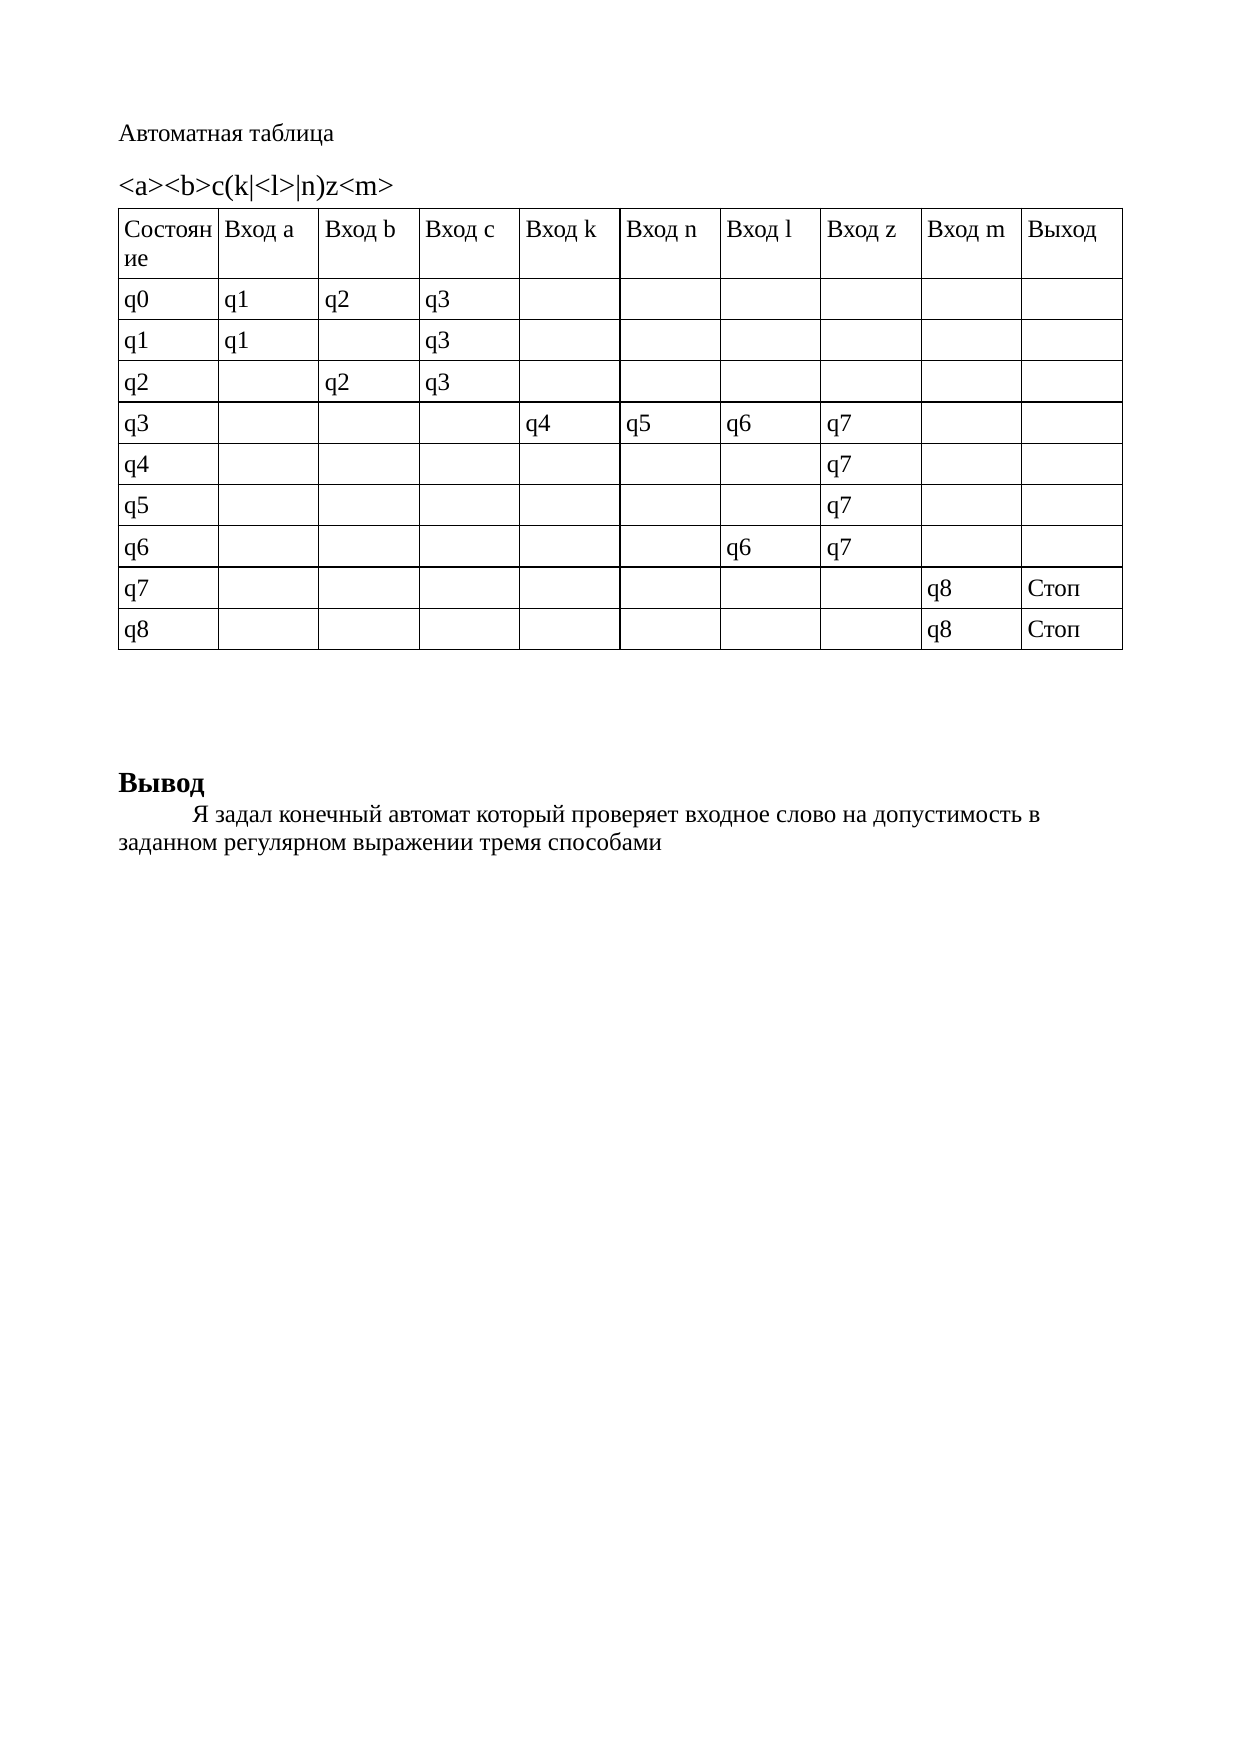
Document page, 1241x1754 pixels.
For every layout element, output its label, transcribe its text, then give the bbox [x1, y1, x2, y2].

table_cell [319, 609, 419, 649]
table_cell [922, 526, 1021, 566]
table_header Вход a [219, 209, 318, 278]
table_cell [520, 444, 619, 484]
text Автоматная таблица [118, 118, 1122, 147]
table_cell [821, 279, 921, 319]
table_header Вход z [821, 209, 921, 278]
table_cell [1022, 279, 1122, 319]
table_cell q3 [119, 403, 218, 443]
table_cell [721, 609, 820, 649]
table_cell q4 [119, 444, 218, 484]
table_cell [219, 609, 318, 649]
table_cell [1022, 403, 1122, 443]
table_cell [420, 403, 519, 443]
table_cell [621, 320, 720, 360]
table_cell q2 [319, 279, 419, 319]
table_cell [821, 320, 921, 360]
table_cell [219, 526, 318, 566]
table_cell [520, 485, 619, 525]
table_cell Стоп [1022, 609, 1122, 649]
table_cell [621, 609, 720, 649]
table_cell [1022, 485, 1122, 525]
table_cell [621, 485, 720, 525]
table_cell [420, 609, 519, 649]
table_cell [219, 444, 318, 484]
table_cell [319, 403, 419, 443]
table_cell [520, 279, 619, 319]
table_cell [420, 485, 519, 525]
table_cell q7 [821, 403, 921, 443]
table_cell [922, 320, 1021, 360]
table_cell [420, 444, 519, 484]
table_cell q7 [821, 485, 921, 525]
table_cell [520, 361, 619, 401]
table_cell q6 [119, 526, 218, 566]
table_cell [721, 485, 820, 525]
table_cell [922, 361, 1021, 401]
table_cell [621, 279, 720, 319]
table_cell [721, 568, 820, 608]
table_cell q7 [119, 568, 218, 608]
table_cell [520, 609, 619, 649]
table_cell [420, 568, 519, 608]
table_cell [520, 320, 619, 360]
table_cell [922, 444, 1021, 484]
table_header Состояние [119, 209, 218, 278]
table_cell [821, 609, 921, 649]
table_cell [1022, 444, 1122, 484]
table_cell q1 [219, 320, 318, 360]
table_cell q6 [721, 526, 820, 566]
table_cell q2 [319, 361, 419, 401]
table_cell [821, 568, 921, 608]
table_cell q8 [922, 568, 1021, 608]
table_cell q1 [119, 320, 218, 360]
table_cell q8 [119, 609, 218, 649]
table_cell q5 [621, 403, 720, 443]
table_cell [922, 485, 1021, 525]
table_cell [621, 568, 720, 608]
table_cell [420, 526, 519, 566]
table_cell [922, 279, 1021, 319]
text <a><b>c(k|<l>|n)z<m> [118, 168, 1122, 202]
table_cell [219, 361, 318, 401]
table_cell [821, 361, 921, 401]
table_header Вход l [721, 209, 820, 278]
text Вывод Я задал конечный автомат который проверяет входное слово на допустимость в заданном регулярном выражении тремя способами [118, 765, 1122, 885]
table_cell q5 [119, 485, 218, 525]
table_cell q0 [119, 279, 218, 319]
table_cell [1022, 361, 1122, 401]
table_cell [1022, 526, 1122, 566]
table_cell [1022, 320, 1122, 360]
table_cell q3 [420, 320, 519, 360]
table_cell [520, 568, 619, 608]
table_cell [219, 568, 318, 608]
table_cell [721, 320, 820, 360]
table_header Вход m [922, 209, 1021, 278]
table_cell q2 [119, 361, 218, 401]
table_cell q1 [219, 279, 318, 319]
table_header Выход [1022, 209, 1122, 278]
table_cell q3 [420, 361, 519, 401]
table_cell [922, 403, 1021, 443]
table_cell [319, 485, 419, 525]
table_cell [319, 568, 419, 608]
table_cell q7 [821, 444, 921, 484]
table_cell q7 [821, 526, 921, 566]
table_cell [219, 403, 318, 443]
table_cell [621, 361, 720, 401]
table_cell [520, 526, 619, 566]
table_cell [621, 526, 720, 566]
table_cell [721, 361, 820, 401]
table_cell [319, 320, 419, 360]
table_cell [721, 444, 820, 484]
table_cell q6 [721, 403, 820, 443]
table_cell q8 [922, 609, 1021, 649]
table_header Вход k [520, 209, 619, 278]
table_cell [721, 279, 820, 319]
table_cell [319, 444, 419, 484]
table_header Вход c [420, 209, 519, 278]
table_cell [219, 485, 318, 525]
table_cell Стоп [1022, 568, 1122, 608]
table_header Вход n [621, 209, 720, 278]
table_cell q4 [520, 403, 619, 443]
table_header Вход b [319, 209, 419, 278]
table_cell [621, 444, 720, 484]
table_cell [319, 526, 419, 566]
table_cell q3 [420, 279, 519, 319]
